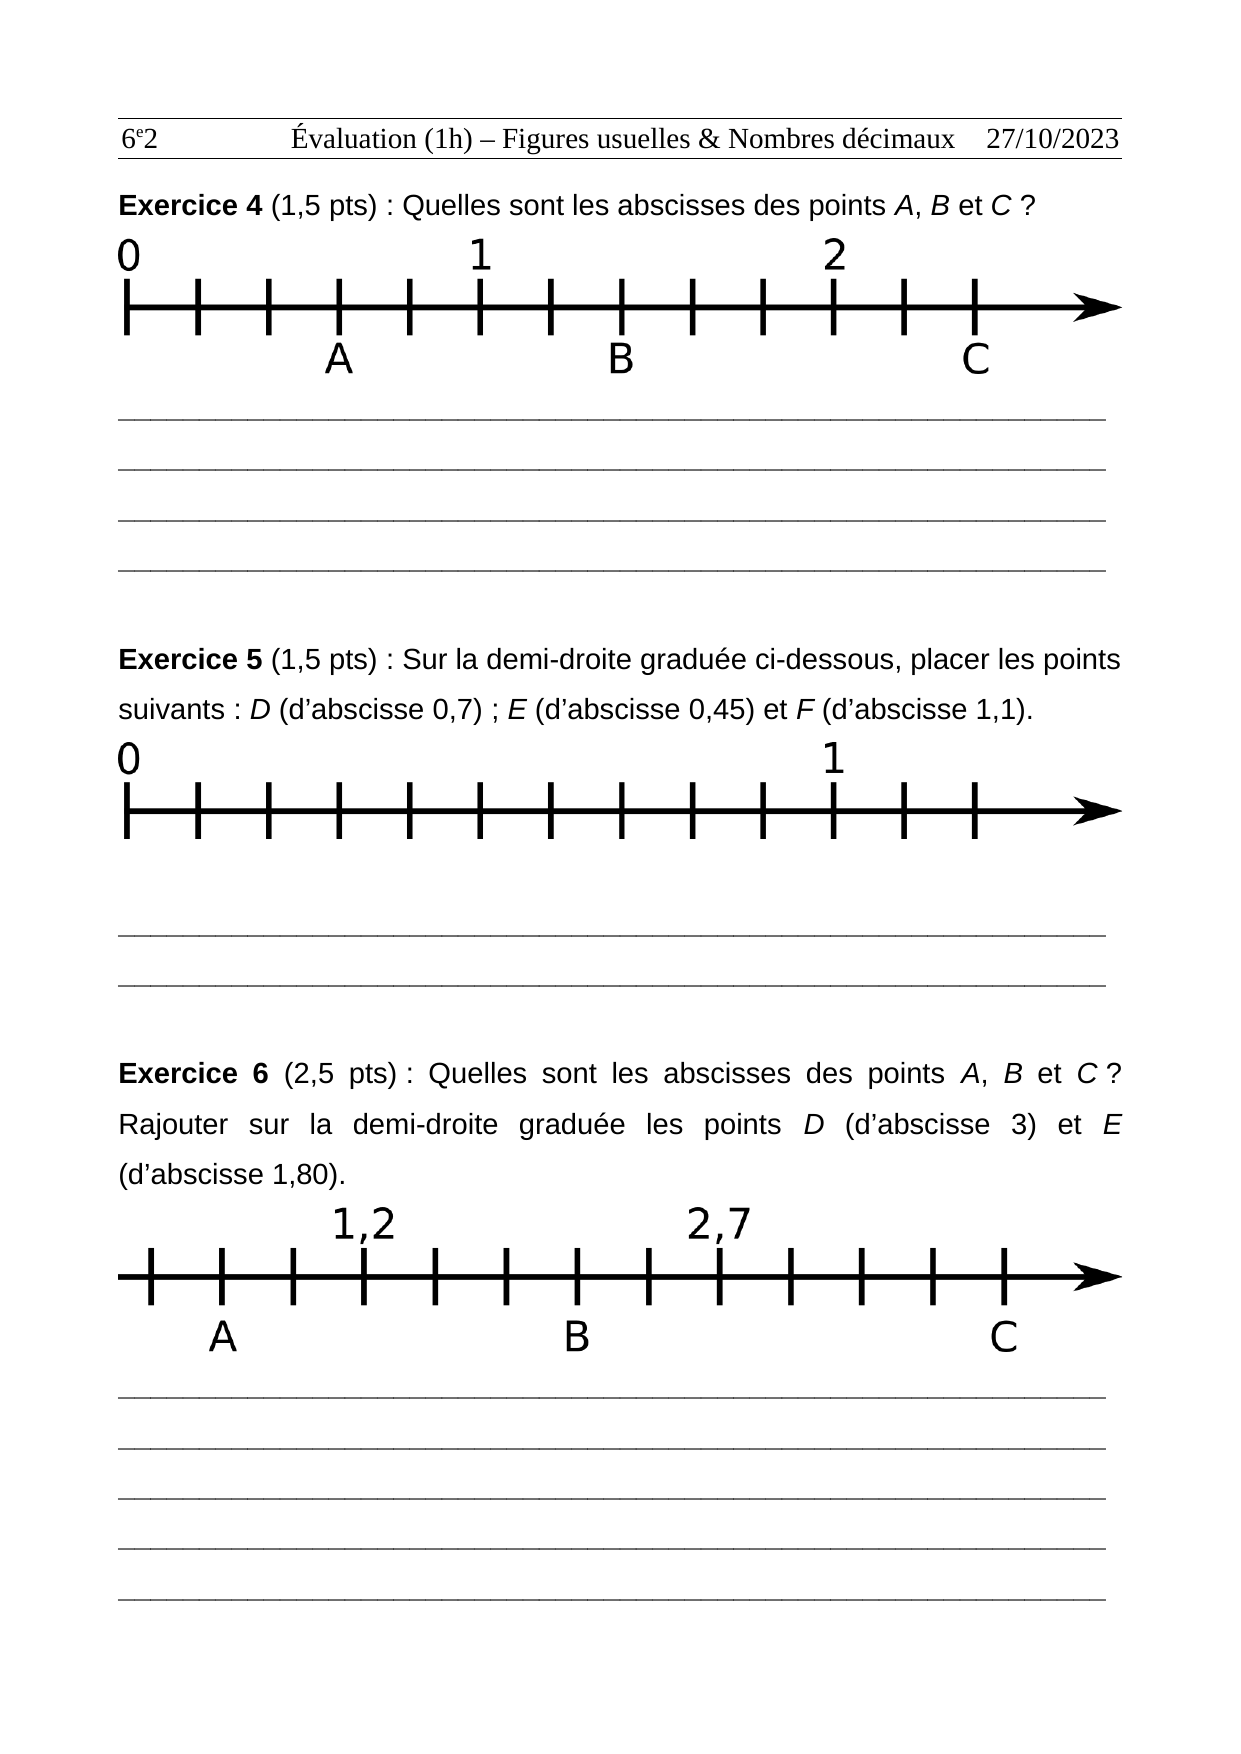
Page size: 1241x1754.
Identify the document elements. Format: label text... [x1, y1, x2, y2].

text Exercice 6 (2,5 pts) : Quelles sont les abscisses des points A, B et C ? Rajouter sur la demi-droite graduée les points D (d’abscisse 3) et E (d’abscisse 1,80). [118, 1057, 1122, 1191]
picture [118, 238, 1123, 374]
text Exercice 4 (1,5 pts) : Quelles sont les abscisses des points A, B et C ? [118, 188, 1122, 221]
text _____________________________________________________________ [118, 1368, 1122, 1402]
text Exercice 5 (1,5 pts) : Sur la demi-droite graduée ci-dessous, placer les points suivants : D (d’abscisse 0,7) ; E (d’abscisse 0,45) et F (d’abscisse 1,1). [118, 642, 1122, 726]
picture [118, 742, 1123, 839]
text _____________________________________________________________ [118, 374, 1122, 424]
text _____________________________________________________________ [118, 1419, 1122, 1452]
text _____________________________________________________________ [118, 541, 1122, 574]
text _____________________________________________________________ [118, 1469, 1122, 1503]
text _____________________________________________________________ [118, 956, 1122, 989]
text _____________________________________________________________ [118, 491, 1122, 524]
text _____________________________________________________________ [118, 1570, 1122, 1603]
text _____________________________________________________________ [118, 440, 1122, 474]
text _____________________________________________________________ [118, 1519, 1122, 1553]
picture [118, 1207, 1123, 1352]
text _____________________________________________________________ [118, 906, 1122, 939]
